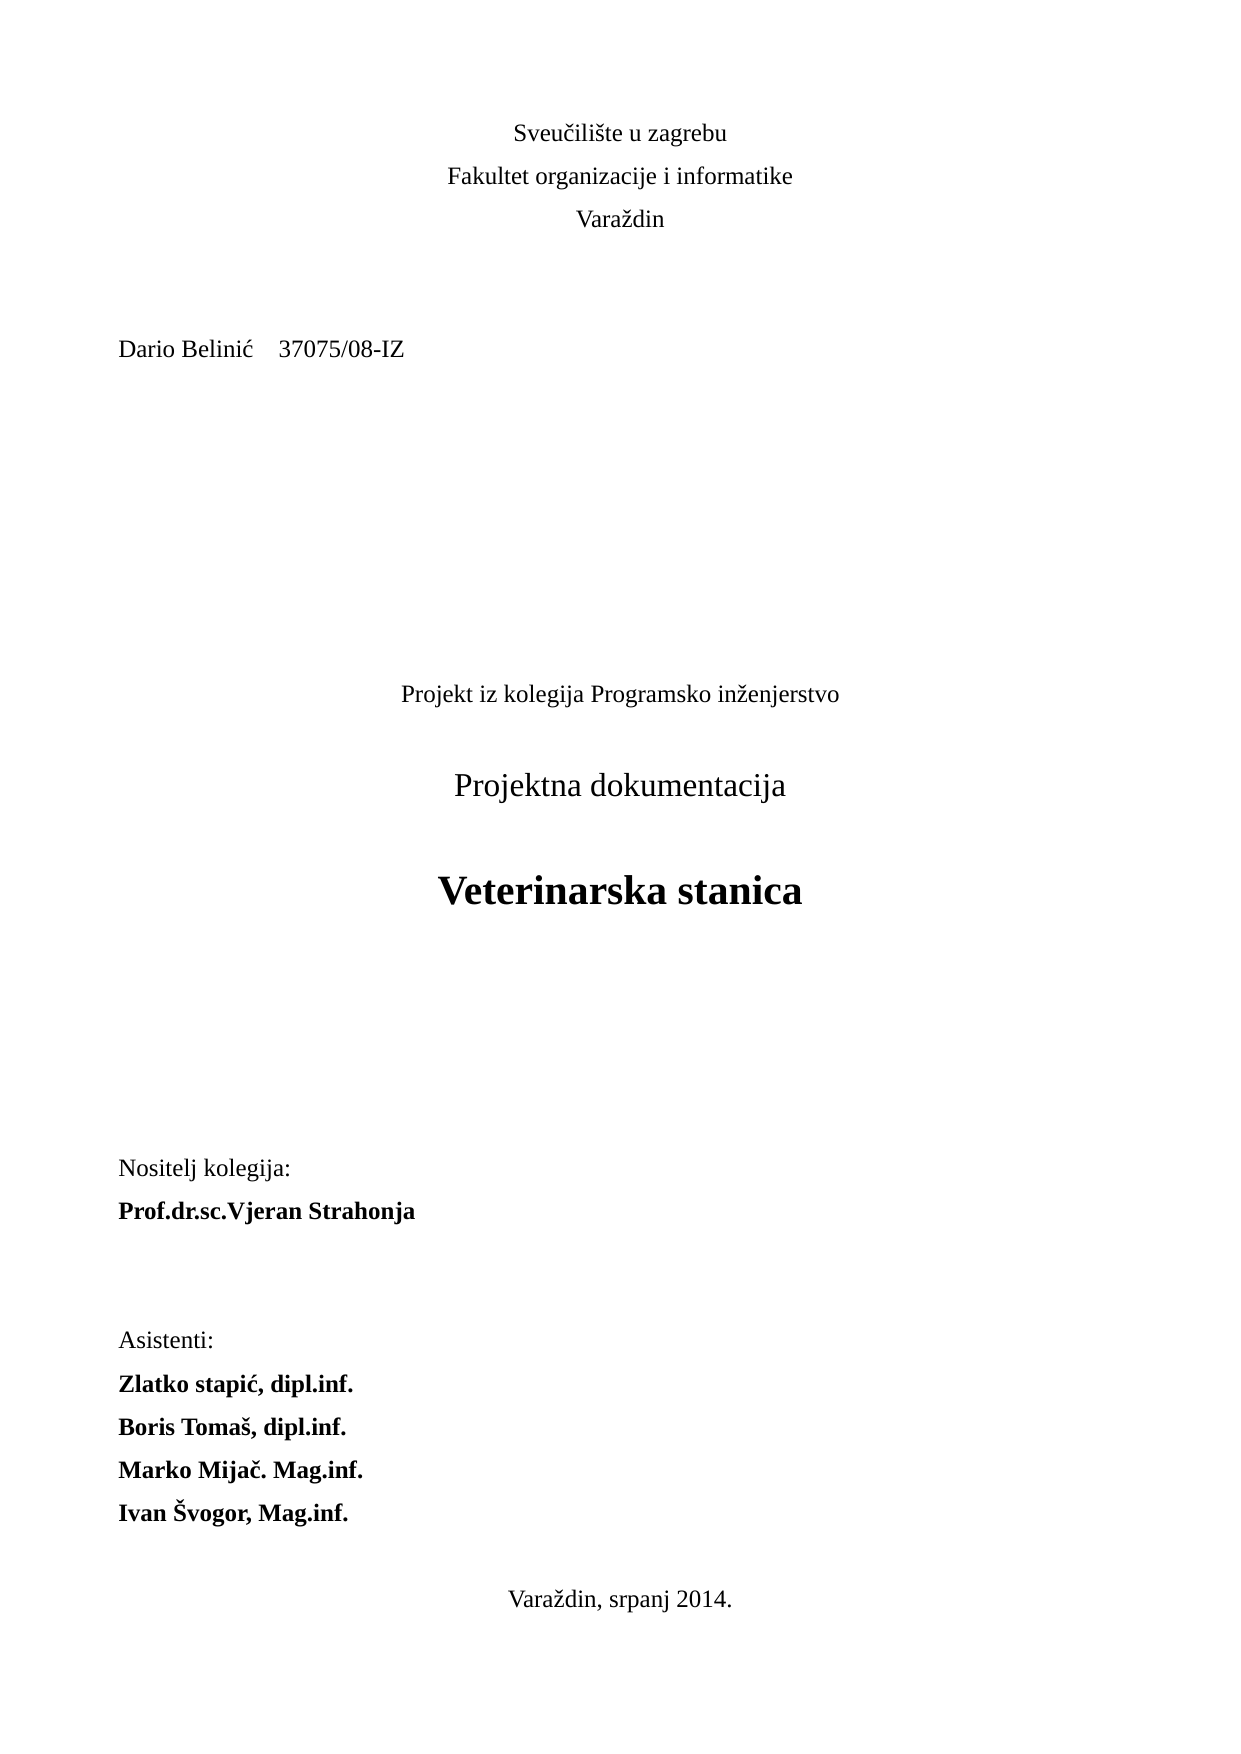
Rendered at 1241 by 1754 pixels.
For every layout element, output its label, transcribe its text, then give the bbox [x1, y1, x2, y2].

text Projektna dokumentacija [118, 765, 1122, 803]
text Boris Tomaš, dipl.inf. [118, 1412, 1122, 1441]
text Prof.dr.sc.Vjeran Strahonja [118, 1196, 1122, 1225]
text Fakultet organizacije i informatike [118, 161, 1122, 190]
text Zlatko stapić, dipl.inf. [118, 1369, 1122, 1397]
text Sveučilište u zagrebu [118, 118, 1122, 147]
text Veterinarska stanica [118, 866, 1122, 913]
text Dario Belinić 37075/08-IZ [118, 334, 1122, 362]
text Varaždin [118, 204, 1122, 233]
text Ivan Švogor, Mag.inf. [118, 1498, 1122, 1527]
text Nositelj kolegija: [118, 1153, 1122, 1182]
text Varaždin, srpanj 2014. [118, 1584, 1122, 1613]
text Marko Mijač. Mag.inf. [118, 1455, 1122, 1484]
text Projekt iz kolegija Programsko inženjerstvo [118, 679, 1122, 707]
text Asistenti: [118, 1326, 1122, 1354]
